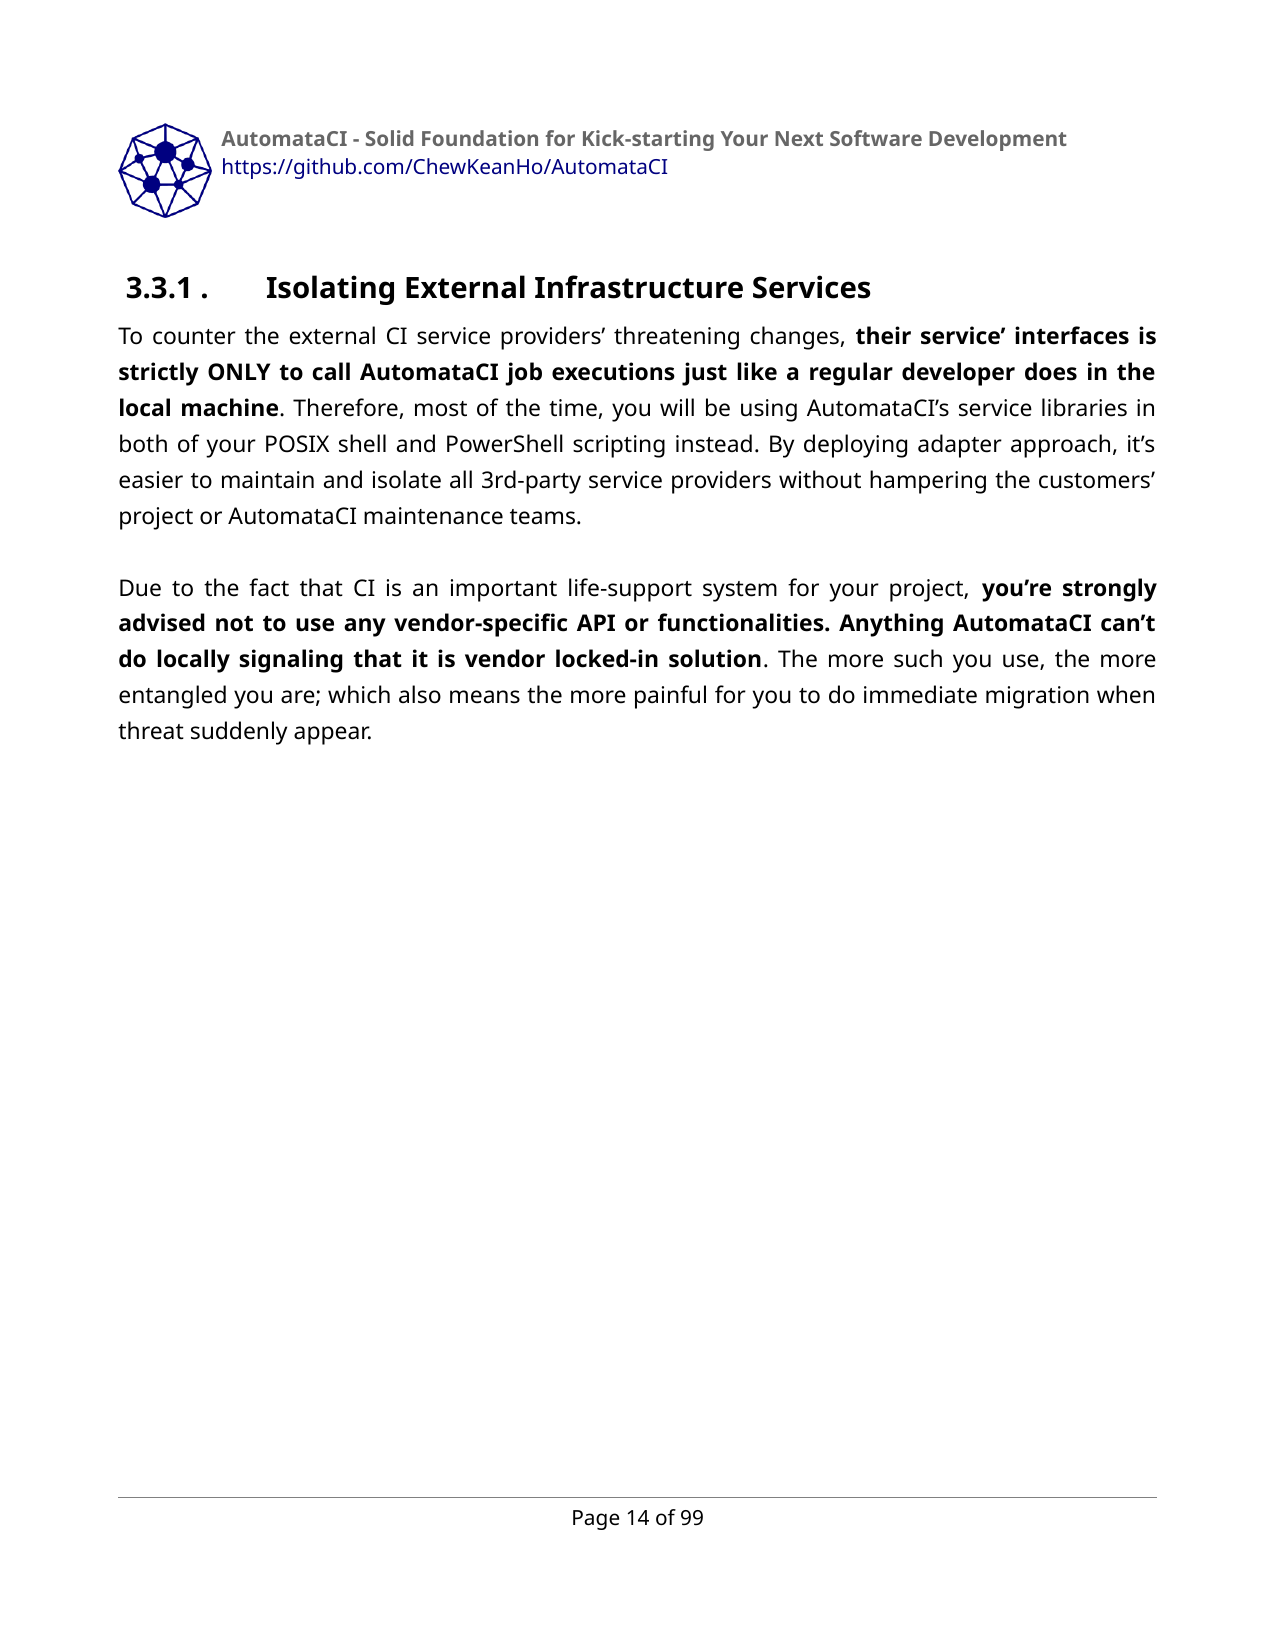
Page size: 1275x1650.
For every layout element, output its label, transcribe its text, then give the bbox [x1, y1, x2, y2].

subtitle Isolating External Infrastructure Services [118, 267, 1157, 307]
picture [118, 123, 212, 218]
text To counter the external CI service providers’ threatening changes, their service’ interfaces is strictly ONLY to call AutomataCI job executions just like a regular developer does in the local machine. Therefore, most of the time, you will be using AutomataCI’s service libraries in both of your POSIX shell and PowerShell scripting instead. By deploying adapter approach, it’s easier to maintain and isolate all 3rd-party service providers without hampering the customers’ project or AutomataCI maintenance teams. [118, 320, 1157, 531]
text Due to the fact that CI is an important life-support system for your project, you’re strongly advised not to use any vendor-specific API or functionalities. Anything AutomataCI can’t do locally signaling that it is vendor locked-in solution. The more such you use, the more entangled you are; which also means the more painful for you to do immediate migration when threat suddenly appear. [118, 571, 1157, 746]
